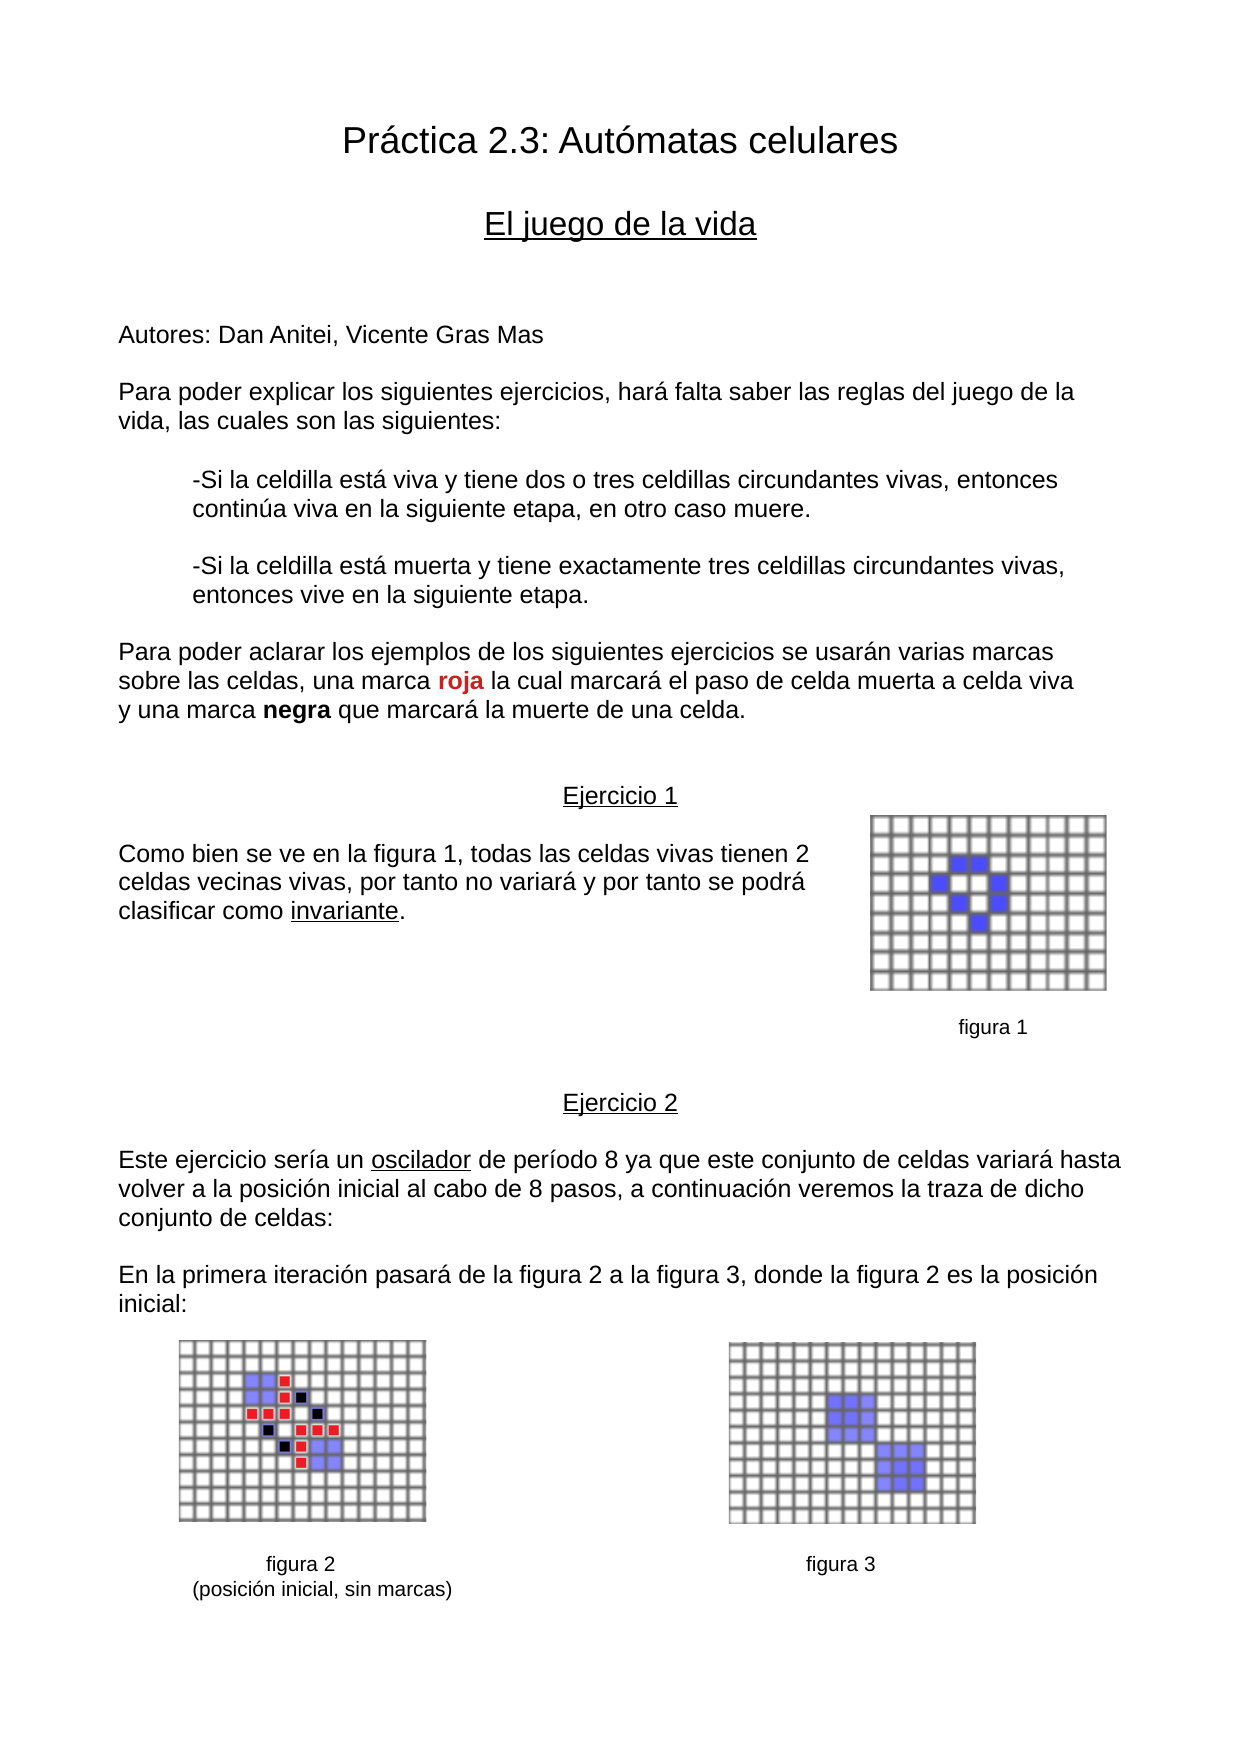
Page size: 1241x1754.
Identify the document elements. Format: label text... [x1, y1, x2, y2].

picture [728, 1342, 977, 1524]
text figura 1 [118, 982, 1122, 1040]
text Ejercicio 2 [118, 1088, 1122, 1117]
text Autores: Dan Anitei, Vicente Gras Mas [118, 320, 1122, 348]
text y una marca negra que marcará la muerte de una celda. [118, 695, 1122, 724]
text (posición inicial, sin marcas) [118, 1577, 1122, 1601]
text El juego de la vida [118, 204, 1122, 243]
text clasificar como invariante. [118, 896, 870, 925]
picture [870, 815, 1108, 996]
text Para poder explicar los siguientes ejercicios, hará falta saber las reglas del juego de la vida, las cuales son las siguientes: [118, 377, 1122, 435]
text Para poder aclarar los ejemplos de los siguientes ejercicios se usarán varias marcas sobre las celdas, una marca roja la cual marcará el paso de celda muerta a celda viva [118, 637, 1122, 695]
text -Si la celdilla está viva y tiene dos o tres celdillas circundantes vivas, entonces continúa viva en la siguiente etapa, en otro caso muere. [118, 463, 1122, 522]
text En la primera iteración pasará de la figura 2 a la figura 3, donde la figura 2 es la posición inicial: [118, 1260, 1122, 1318]
text Práctica 2.3: Autómatas celulares [118, 118, 1122, 161]
text celdas vecinas vivas, por tanto no variará y por tanto se podrá [118, 867, 870, 896]
picture [178, 1340, 427, 1522]
text figura 2 figura 3 [118, 1548, 1122, 1577]
text Como bien se ve en la figura 1, todas las celdas vivas tienen 2 [118, 839, 870, 867]
text Ejercicio 1 [118, 781, 1122, 810]
text Este ejercicio sería un oscilador de período 8 ya que este conjunto de celdas variará hasta volver a la posición inicial al cabo de 8 pasos, a continuación veremos la traza de dicho conjunto de celdas: [118, 1145, 1122, 1232]
text -Si la celdilla está muerta y tiene exactamente tres celdillas circundantes vivas, entonces vive en la siguiente etapa. [118, 551, 1122, 609]
